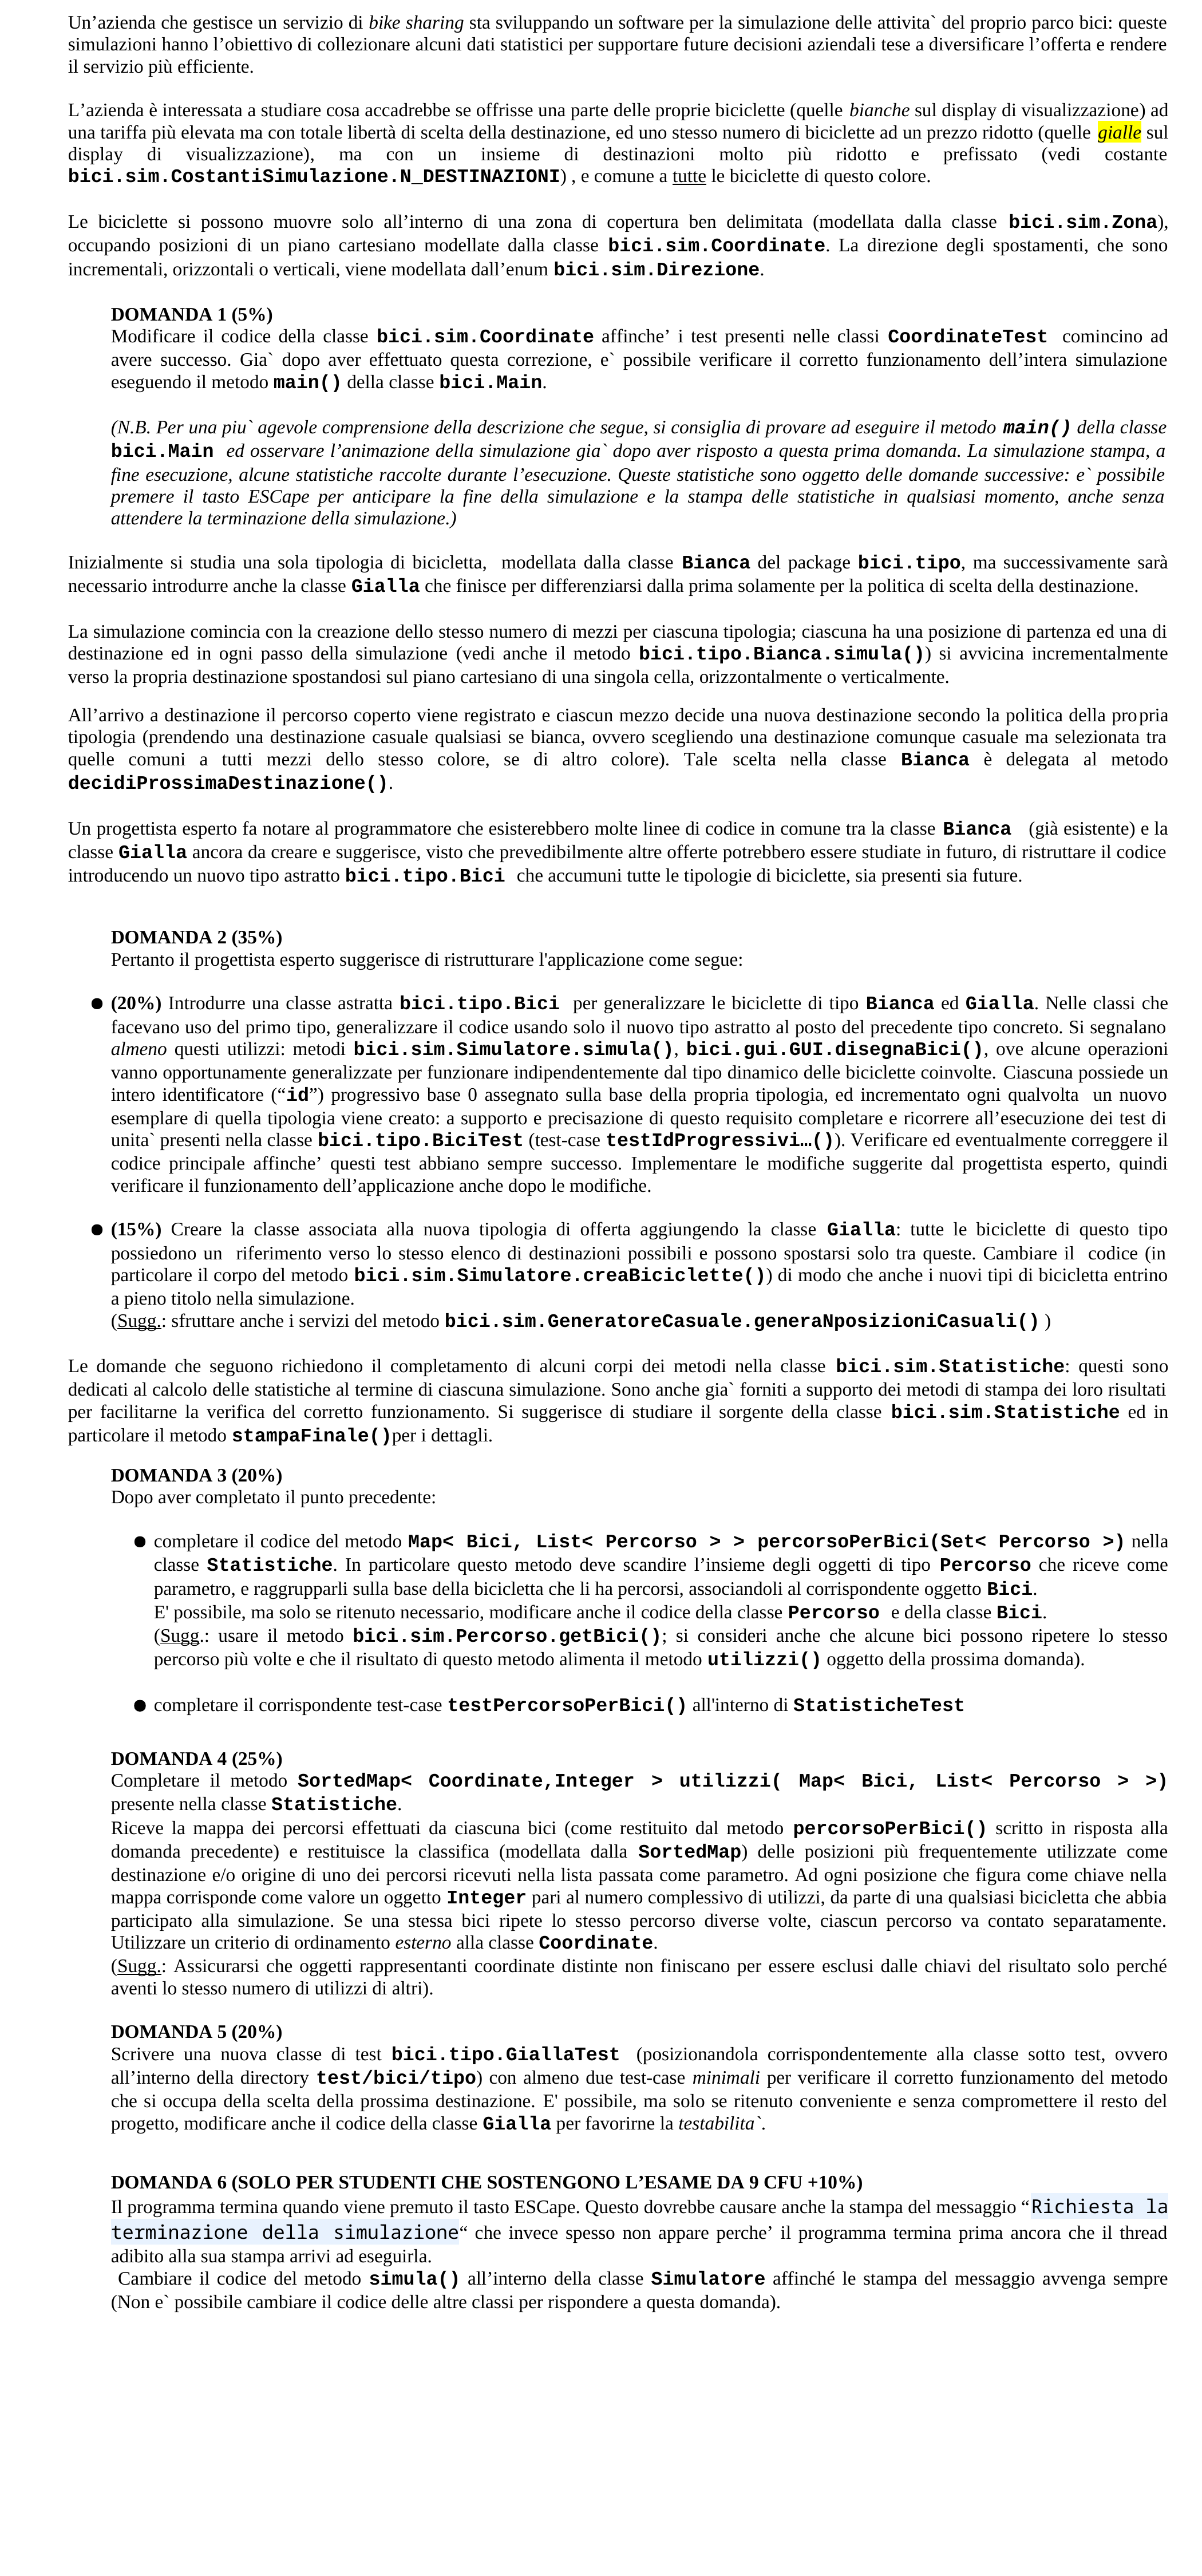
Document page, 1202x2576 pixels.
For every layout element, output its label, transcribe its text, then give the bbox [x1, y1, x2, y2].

text Inizialmente si studia una sola tipologia di bicicletta, modellata dalla classe Bianca del package bici.tipo, ma successivamente sarà necessario introdurre anche la classe Gialla che finisce per differenziarsi dalla prima solamente per la politica di scelta della destinazione. [68, 551, 1168, 598]
text La simulazione comincia con la creazione dello stesso numero di mezzi per ciascuna tipologia; ciascuna ha una posizione di partenza ed una di destinazione ed in ogni passo della simulazione (vedi anche il metodo bici.tipo.Bianca.simula()) si avvicina incrementalmente verso la propria destinazione spostandosi sul piano cartesiano di una singola cella, orizzontalmente o verticalmente. [68, 620, 1168, 688]
text Dopo aver completato il punto precedente: [110, 1486, 1168, 1508]
text DOMANDA 2 (35%) [110, 926, 1168, 948]
text (N.B. Per una piu` agevole comprensione della descrizione che segue, si consiglia di provare ad eseguire il metodo main() della classe bici.Main ed osservare l’animazione della simulazione gia` dopo aver risposto a questa prima domanda. La simulazione stampa, a fine esecuzione, alcune statistiche raccolte durante l’esecuzione. Queste statistiche sono oggetto delle domande successive: e` possibile premere il tasto ESCape per anticipare la fine della simulazione e la stampa delle statistiche in qualsiasi momento, anche senza attendere la terminazione della simulazione.) [110, 416, 1168, 529]
text Modificare il codice della classe bici.sim.Coordinate affinche’ i test presenti nelle classi CoordinateTest comincino ad avere successo. Gia` dopo aver effettuato questa correzione, e` possibile verificare il corretto funzionamento dell’intera simulazione eseguendo il metodo main() della classe bici.Main. [110, 325, 1168, 394]
text DOMANDA 3 (20%) [110, 1464, 1168, 1486]
list completare il corrispondente test-case testPercorsoPerBici() all'interno di StatisticheTest [132, 1693, 1168, 1717]
text All’arrivo a destinazione il percorso coperto viene registrato e ciascun mezzo decide una nuova destinazione secondo la politica della propria tipologia (prendendo una destinazione casuale qualsiasi se bianca, ovvero scegliendo una destinazione comunque casuale ma selezionata tra quelle comuni a tutti mezzi dello stesso colore, se di altro colore). Tale scelta nella classe Bianca è delegata al metodo decidiProssimaDestinazione(). [68, 704, 1168, 795]
text Pertanto il progettista esperto suggerisce di ristrutturare l'applicazione come segue: [110, 948, 1168, 970]
list (20%) Introdurre una classe astratta bici.tipo.Bici per generalizzare le biciclette di tipo Bianca ed Gialla. Nelle classi che facevano uso del primo tipo, generalizzare il codice usando solo il nuovo tipo astratto al posto del precedente tipo concreto. Si segnalano almeno questi utilizzi: metodi bici.sim.Simulatore.simula(), bici.gui.GUI.disegnaBici(), ove alcune operazioni vanno opportunamente generalizzate per funzionare indipendentemente dal tipo dinamico delle biciclette coinvolte. Ciascuna possiede un intero identificatore (“id”) progressivo base 0 assegnato sulla base della propria tipologia, ed incrementato ogni qualvolta un nuovo esemplare di quella tipologia viene creato: a supporto e precisazione di questo requisito completare e ricorrere all’esecuzione dei test di unita` presenti nella classe bici.tipo.BiciTest (test-case testIdProgressivi…()). Verificare ed eventualmente correggere il codice principale affinche’ questi test abbiano sempre successo. Implementare le modifiche suggerite dal progettista esperto, quindi verificare il funzionamento dell’applicazione anche dopo le modifiche. [89, 992, 1168, 1196]
text Un progettista esperto fa notare al programmatore che esisterebbero molte linee di codice in comune tra la classe Bianca (già esistente) e la classe Gialla ancora da creare e suggerisce, visto che prevedibilmente altre offerte potrebbero essere studiate in futuro, di ristruttare il codice introducendo un nuovo tipo astratto bici.tipo.Bici che accumuni tutte le tipologie di biciclette, sia presenti sia future. [68, 817, 1168, 888]
text DOMANDA 6 (SOLO PER STUDENTI CHE SOSTENGONO L’ESAME DA 9 CFU +10%) [110, 2171, 1168, 2193]
list completare il codice del metodo Map< Bici, List< Percorso > > percorsoPerBici(Set< Percorso >) nella classe Statistiche. In particolare questo metodo deve scandire l’insieme degli oggetti di tipo Percorso che riceve come parametro, e raggrupparli sulla base della bicicletta che li ha percorsi, associandoli al corrispondente oggetto Bici. [132, 1530, 1168, 1601]
text (Sugg.: Assicurarsi che oggetti rappresentanti coordinate distinte non finiscano per essere esclusi dalle chiavi del risultato solo perché aventi lo stesso numero di utilizzi di altri). [110, 1954, 1168, 1998]
list Completare il metodo SortedMap< Coordinate,Integer > utilizzi( Map< Bici, List< Percorso > >) presente nella classe Statistiche. [89, 1769, 1168, 1816]
text DOMANDA 4 (25%) [110, 1747, 1168, 1769]
text Cambiare il codice del metodo simula() all’interno della classe Simulatore affinché le stampa del messaggio avvenga sempre (Non e` possibile cambiare il codice delle altre classi per rispondere a questa domanda). [110, 2267, 1168, 2312]
list (Sugg.: usare il metodo bici.sim.Percorso.getBici(); si consideri anche che alcune bici possono ripetere lo stesso percorso più volte e che il risultato di questo metodo alimenta il metodo utilizzi() oggetto della prossima domanda). [132, 1624, 1168, 1672]
list E' possibile, ma solo se ritenuto necessario, modificare anche il codice della classe Percorso e della classe Bici. [132, 1601, 1168, 1624]
text Il programma termina quando viene premuto il tasto ESCape. Questo dovrebbe causare anche la stampa del messaggio “Richiesta la terminazione della simulazione“ che invece spesso non appare perche’ il programma termina prima ancora che il thread adibito alla sua stampa arrivi ad eseguirla. [110, 2193, 1168, 2267]
text DOMANDA 1 (5%) [110, 303, 1168, 325]
list (15%) Creare la classe associata alla nuova tipologia di offerta aggiungendo la classe Gialla: tutte le biciclette di questo tipo possiedono un riferimento verso lo stesso elenco di destinazioni possibili e possono spostarsi solo tra queste. Cambiare il codice (in particolare il corpo del metodo bici.sim.Simulatore.creaBiciclette()) di modo che anche i nuovi tipi di bicicletta entrino a pieno titolo nella simulazione. [89, 1218, 1168, 1309]
list (Sugg.: sfruttare anche i servizi del metodo bici.sim.GeneratoreCasuale.generaNposizioniCasuali() ) [89, 1309, 1168, 1333]
text Le biciclette si possono muovre solo all’interno di una zona di copertura ben delimitata (modellata dalla classe bici.sim.Zona), occupando posizioni di un piano cartesiano modellate dalla classe bici.sim.Coordinate. La direzione degli spostamenti, che sono incrementali, orizzontali o verticali, viene modellata dall’enum bici.sim.Direzione. [68, 210, 1168, 281]
text L’azienda è interessata a studiare cosa accadrebbe se offrisse una parte delle proprie biciclette (quelle bianche sul display di visualizzazione) ad una tariffa più elevata ma con totale libertà di scelta della destinazione, ed uno stesso numero di biciclette ad un prezzo ridotto (quelle gialle sul display di visualizzazione), ma con un insieme di destinazioni molto più ridotto e prefissato (vedi costante bici.sim.CostantiSimulazione.N_DESTINAZIONI) , e comune a tutte le biciclette di questo colore. [68, 99, 1168, 188]
text Scrivere una nuova classe di test bici.tipo.GiallaTest (posizionandola corrispondentemente alla classe sotto test, ovvero all’interno della directory test/bici/tipo) con almeno due test-case minimali per verificare il corretto funzionamento del metodo che si occupa della scelta della prossima destinazione. E' possibile, ma solo se ritenuto conveniente e senza compromettere il resto del progetto, modificare anche il codice della classe Gialla per favorirne la testabilita`. [110, 2042, 1168, 2135]
text Le domande che seguono richiedono il completamento di alcuni corpi dei metodi nella classe bici.sim.Statistiche: questi sono dedicati al calcolo delle statistiche al termine di ciascuna simulazione. Sono anche gia` forniti a supporto dei metodi di stampa dei loro risultati per facilitarne la verifica del corretto funzionamento. Si suggerisce di studiare il sorgente della classe bici.sim.Statistiche ed in particolare il metodo stampaFinale()per i dettagli. [68, 1354, 1168, 1447]
text DOMANDA 5 (20%) [110, 2020, 1168, 2042]
text Un’azienda che gestisce un servizio di bike sharing sta sviluppando un software per la simulazione delle attivita` del proprio parco bici: queste simulazioni hanno l’obiettivo di collezionare alcuni dati statistici per supportare future decisioni aziendali tese a diversificare l’offerta e rendere il servizio più efficiente. [68, 11, 1168, 77]
text Riceve la mappa dei percorsi effettuati da ciascuna bici (come restituito dal metodo percorsoPerBici() scritto in risposta alla domanda precedente) e restituisce la classifica (modellata dalla SortedMap) delle posizioni più frequentemente utilizzate come destinazione e/o origine di uno dei percorsi ricevuti nella lista passata come parametro. Ad ogni posizione che figura come chiave nella mappa corrisponde come valore un oggetto Integer pari al numero complessivo di utilizzi, da parte di una qualsiasi bicicletta che abbia participato alla simulazione. Se una stessa bici ripete lo stesso percorso diverse volte, ciascun percorso va contato separatamente. Utilizzare un criterio di ordinamento esterno alla classe Coordinate. [110, 1816, 1168, 1954]
